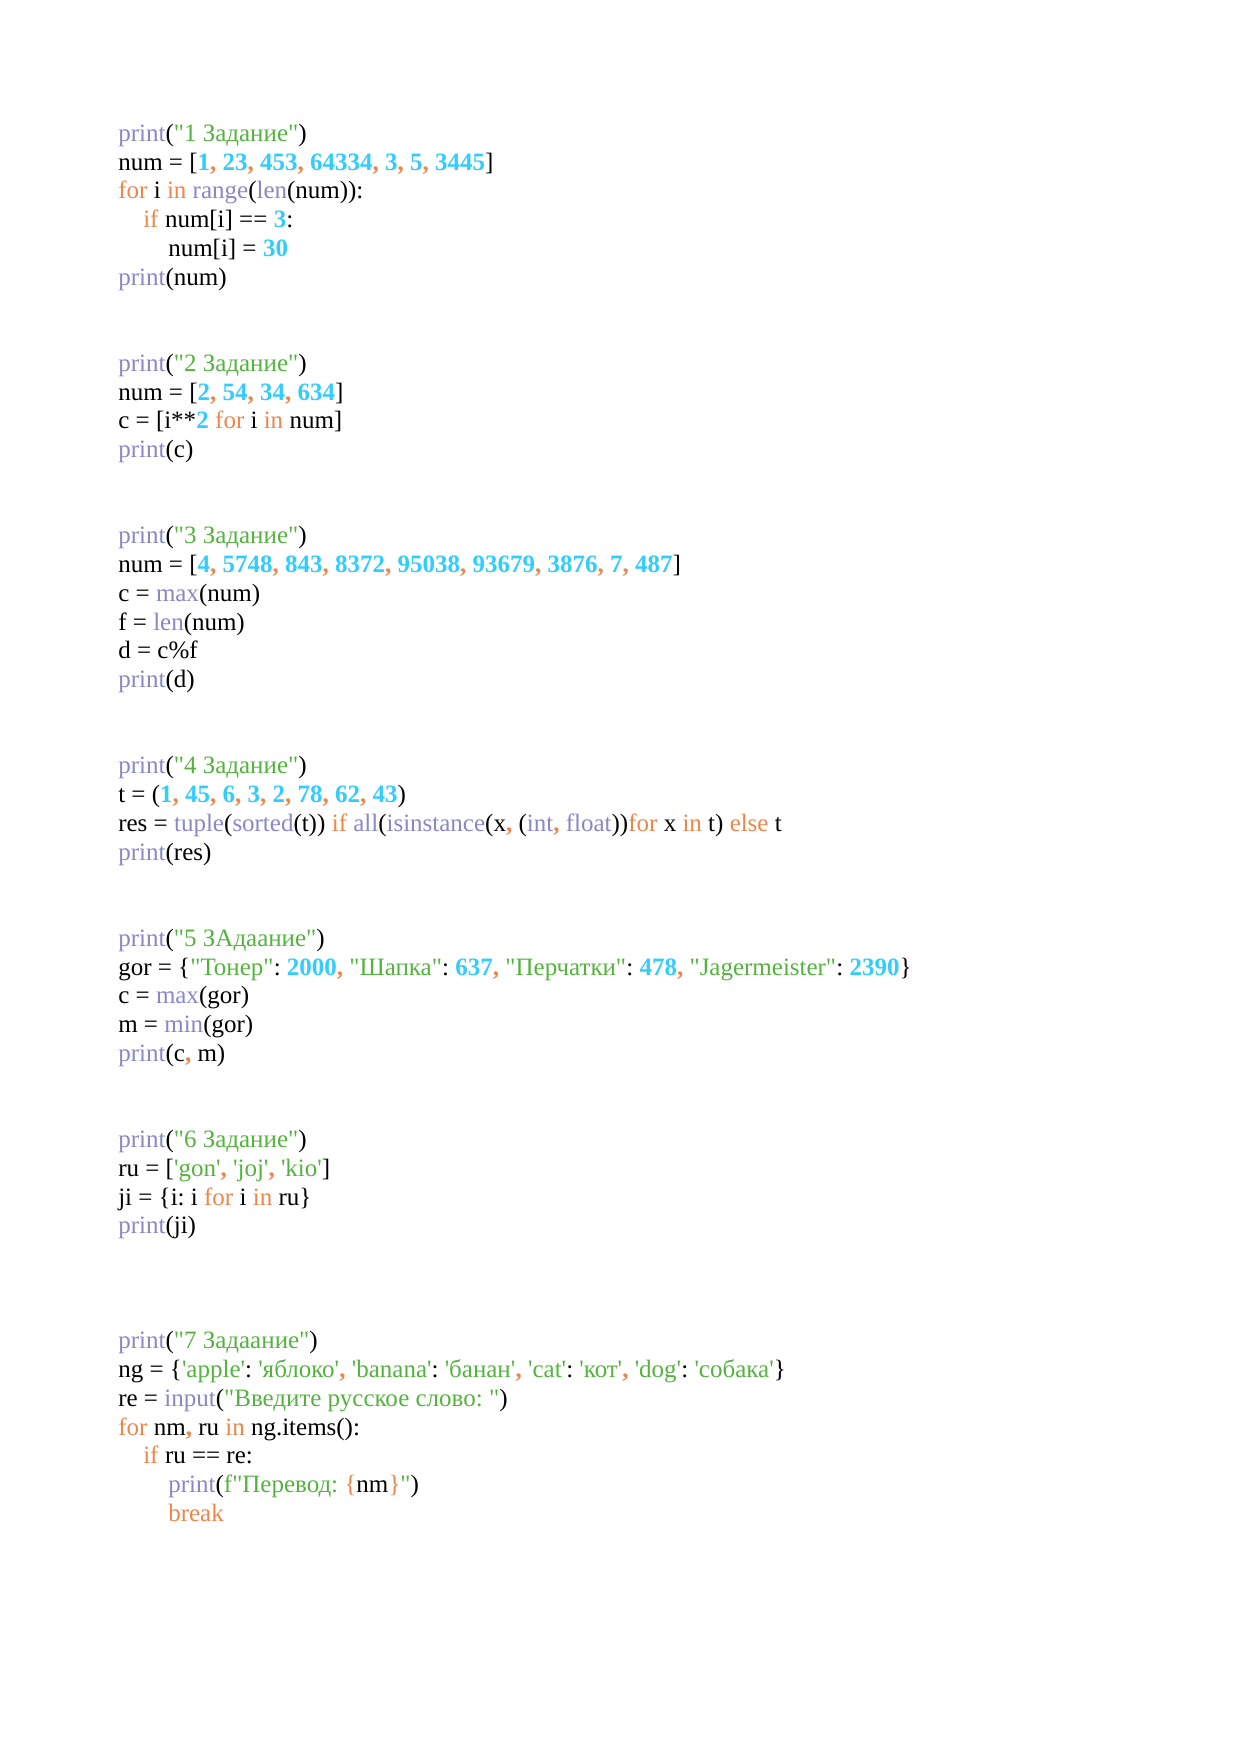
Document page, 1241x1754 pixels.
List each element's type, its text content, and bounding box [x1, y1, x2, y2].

text gor = {"Тонер": 2000, "Шапка": 637, "Перчатки": 478, "Jagermeister": 2390} [118, 952, 1122, 981]
text c = max(gor) [118, 981, 1122, 1009]
text c = max(num) [118, 578, 1122, 607]
text print("5 ЗАдаание") [118, 923, 1122, 952]
text d = c%f [118, 636, 1122, 664]
text num = [1, 23, 453, 64334, 3, 5, 3445] [118, 147, 1122, 176]
text print(d) [118, 664, 1122, 693]
text for nm, ru in ng.items(): [118, 1412, 1122, 1441]
text print("4 Задание") [118, 751, 1122, 779]
text if ru == re: [118, 1441, 1122, 1469]
text print("3 Задание") [118, 521, 1122, 549]
text print(c, m) [118, 1038, 1122, 1067]
text print("1 Задание") [118, 118, 1122, 147]
text num = [2, 54, 34, 634] [118, 377, 1122, 406]
text num = [4, 5748, 843, 8372, 95038, 93679, 3876, 7, 487] [118, 549, 1122, 578]
text f = len(num) [118, 607, 1122, 636]
text res = tuple(sorted(t)) if all(isinstance(x, (int, float))for x in t) else t [118, 808, 1122, 837]
text c = [i**2 for i in num] [118, 406, 1122, 434]
text print("6 Задание") [118, 1124, 1122, 1153]
text for i in range(len(num)): [118, 176, 1122, 204]
text num[i] = 30 [118, 233, 1122, 262]
text print(f"Перевод: {nm}") [118, 1469, 1122, 1498]
text ji = {i: i for i in ru} [118, 1182, 1122, 1211]
text print("2 Задание") [118, 348, 1122, 377]
text t = (1, 45, 6, 3, 2, 78, 62, 43) [118, 779, 1122, 808]
text break [118, 1498, 1122, 1527]
text print(num) [118, 262, 1122, 291]
text print(c) [118, 434, 1122, 463]
text print(ji) [118, 1211, 1122, 1239]
text m = min(gor) [118, 1009, 1122, 1038]
text print(res) [118, 837, 1122, 866]
text ru = ['gon', 'joj', 'kio'] [118, 1153, 1122, 1182]
text ng = {'apple': 'яблоко', 'banana': 'банан', 'cat': 'кот', 'dog': 'собака'} [118, 1354, 1122, 1383]
text print("7 Задаание") [118, 1326, 1122, 1354]
text re = input("Введите русское слово: ") [118, 1383, 1122, 1412]
text if num[i] == 3: [118, 204, 1122, 233]
